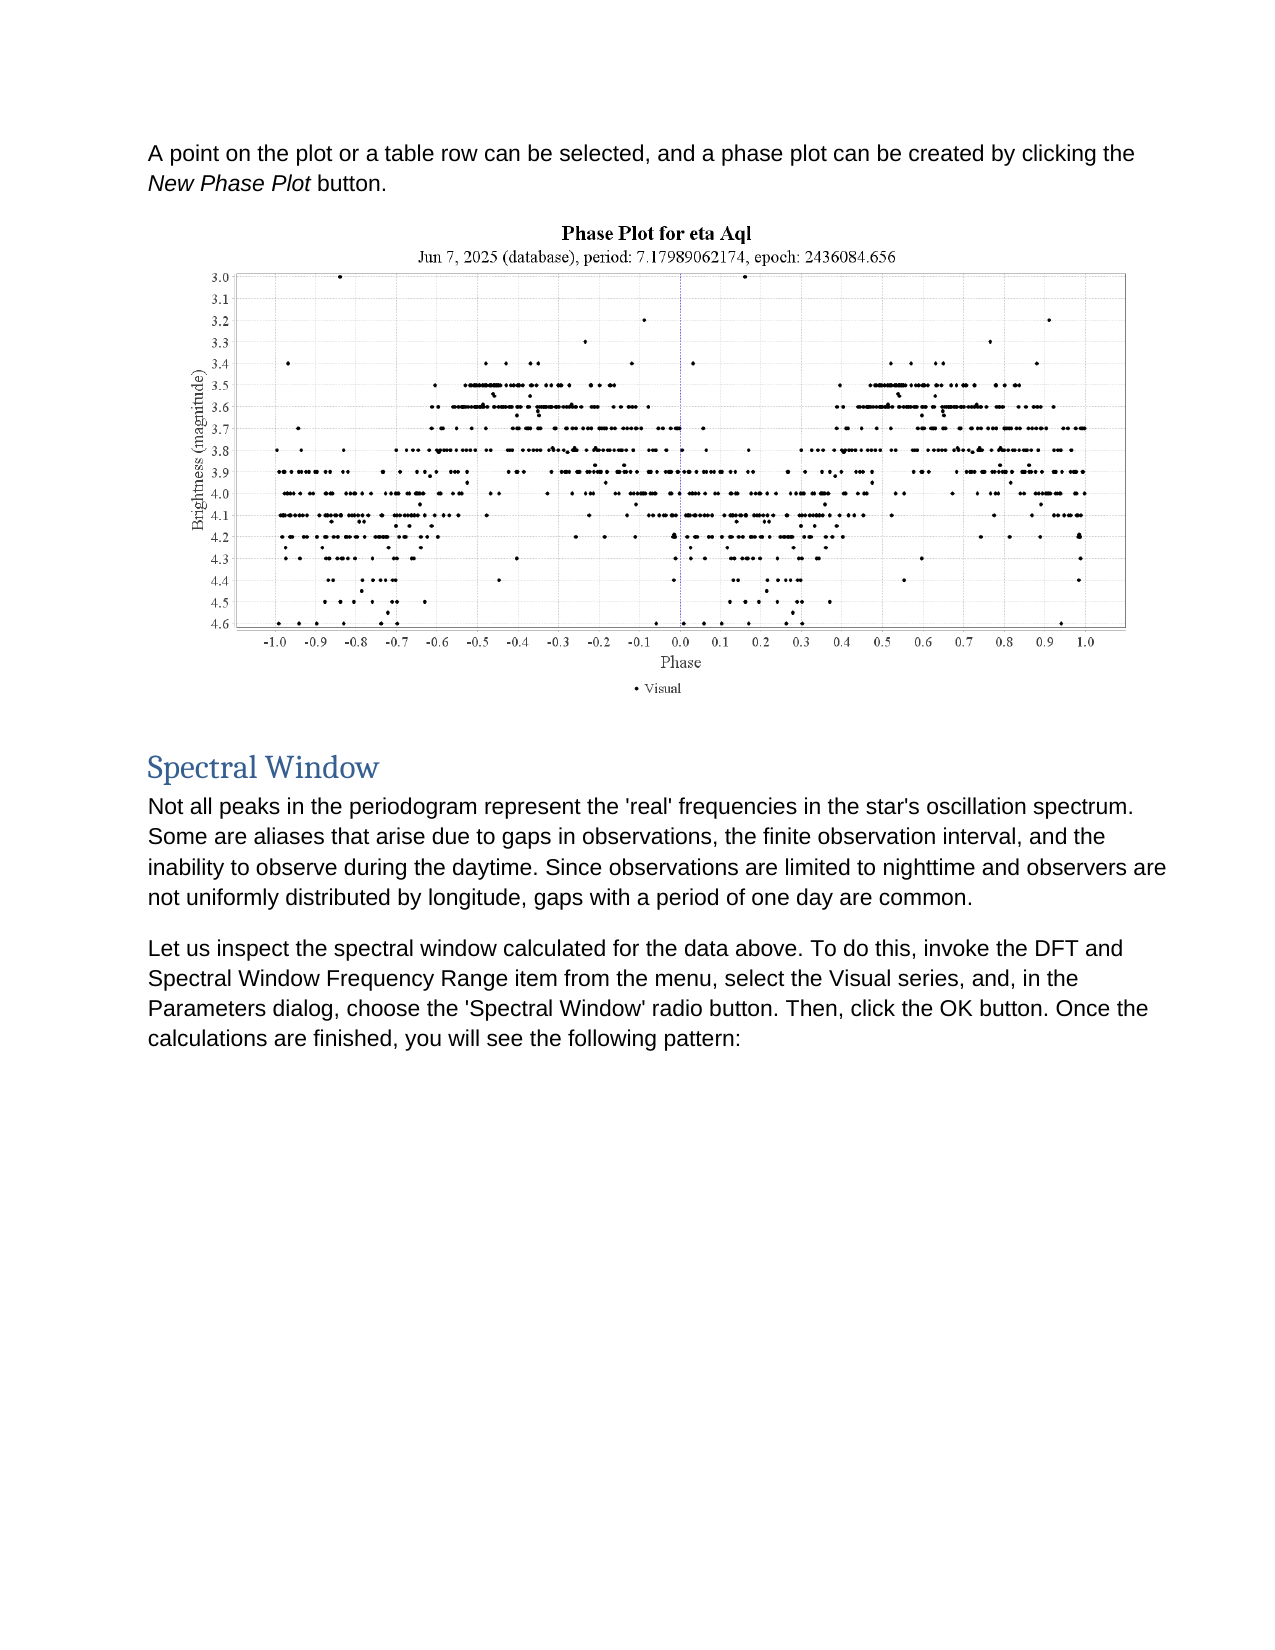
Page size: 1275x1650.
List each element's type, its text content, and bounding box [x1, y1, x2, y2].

text A point on the plot or a table row can be selected, and a phase plot can be created by clicking the New Phase Plot button. [148, 139, 1186, 196]
text Let us inspect the spectral window calculated for the data above. To do this, invoke the DFT and Spectral Window Frequency Range item from the menu, select the Visual series, and, in the Parameters dialog, choose the 'Spectral Window' radio button. Then, click the OK button. Once the calculations are finished, you will see the following pattern: [148, 935, 1186, 1052]
text Not all peaks in the periodogram represent the 'real' frequencies in the star's oscillation spectrum. Some are aliases that arise due to gaps in observations, the finite observation interval, and the inability to observe during the daytime. Since observations are limited to nighttime and observers are not uniformly distributed by longitude, gaps with a period of one day are common. [148, 793, 1186, 910]
subtitle Spectral Window [148, 749, 1186, 787]
